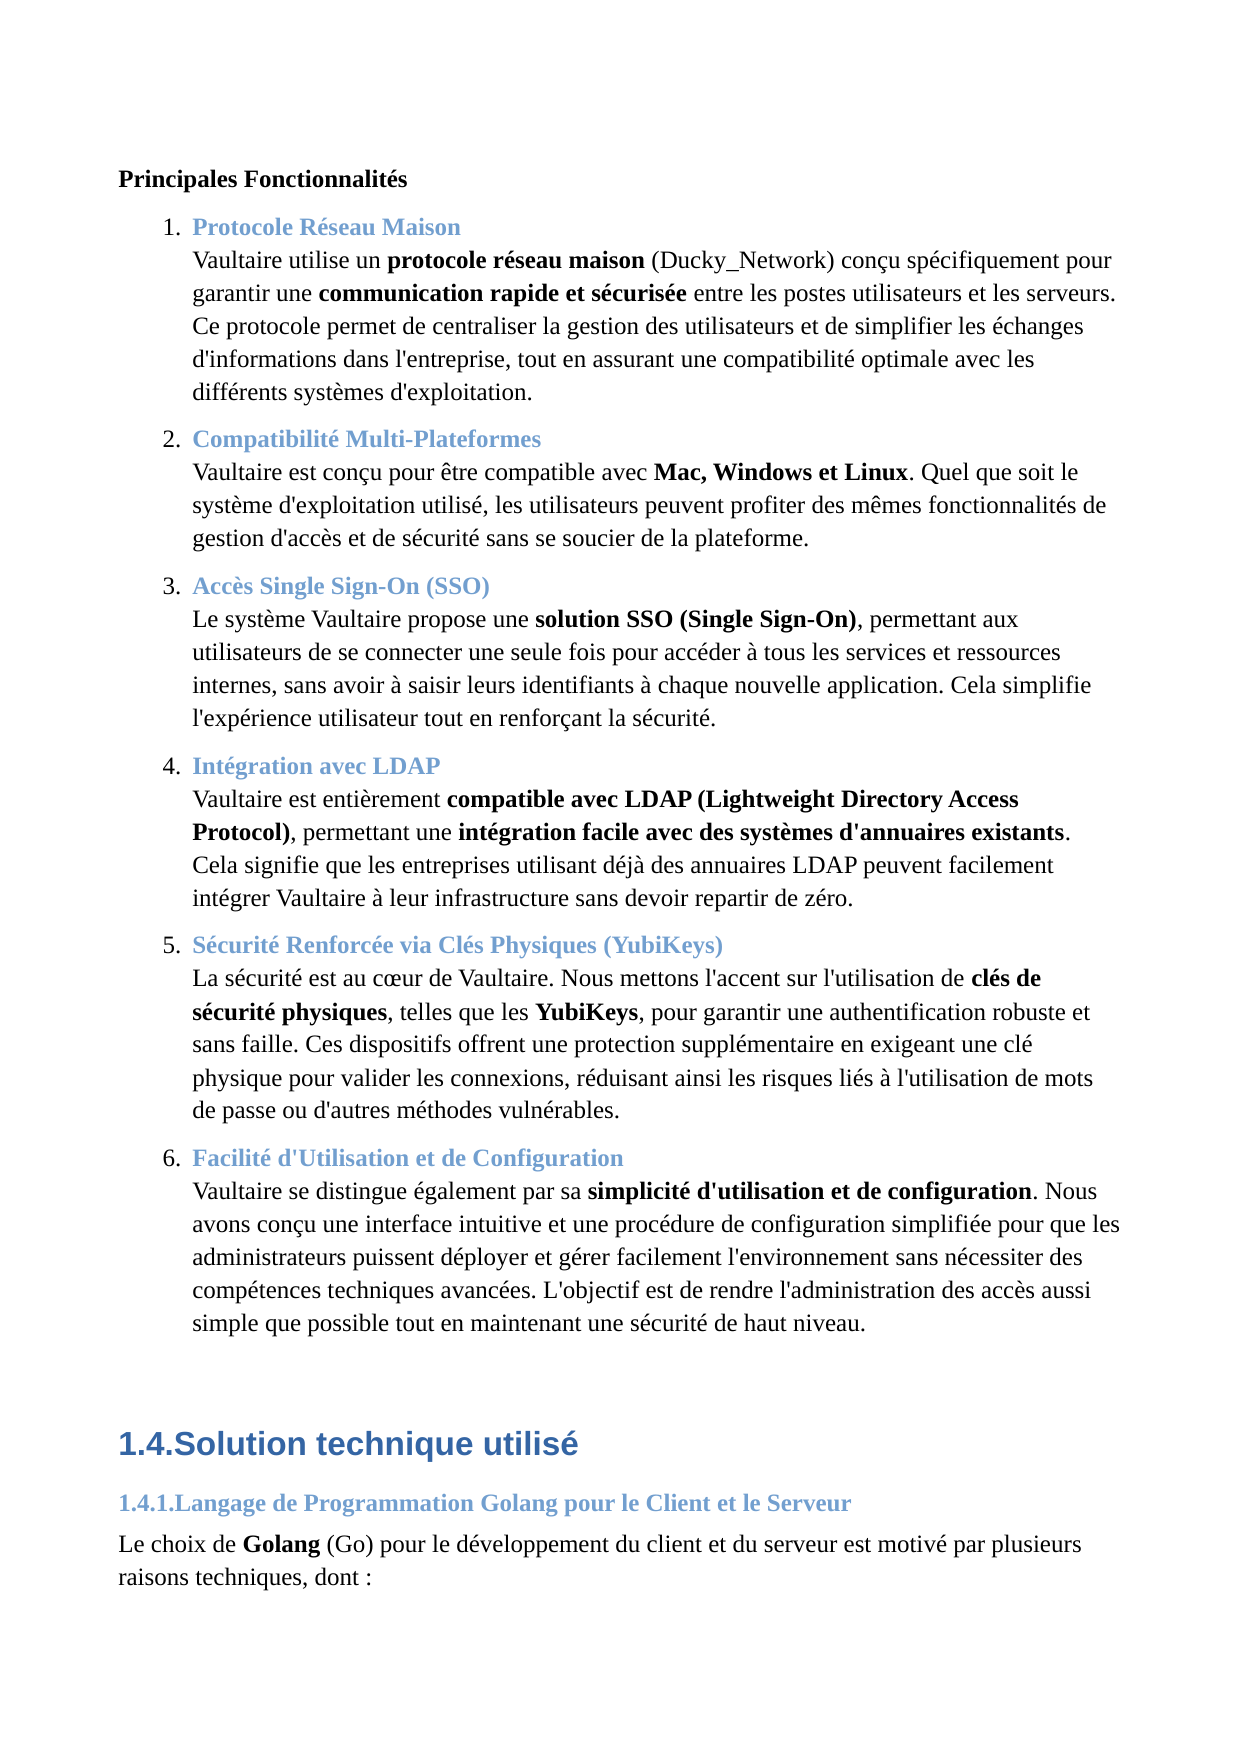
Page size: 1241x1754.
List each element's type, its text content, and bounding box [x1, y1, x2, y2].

list Intégration avec LDAP Vaultaire est entièrement compatible avec LDAP (Lightweight Directory Access Protocol), permettant une intégration facile avec des systèmes d'annuaires existants. Cela signifie que les entreprises utilisant déjà des annuaires LDAP peuvent facilement intégrer Vaultaire à leur infrastructure sans devoir repartir de zéro. [162, 751, 1122, 912]
text Principales Fonctionnalités [118, 164, 1122, 193]
text Le choix de Golang (Go) pour le développement du client et du serveur est motivé par plusieurs raisons techniques, dont : [118, 1529, 1122, 1591]
subtitle 1.4.Solution technique utilisé [118, 1424, 1122, 1463]
list Protocole Réseau Maison Vaultaire utilise un protocole réseau maison (Ducky_Network) conçu spécifiquement pour garantir une communication rapide et sécurisée entre les postes utilisateurs et les serveurs. Ce protocole permet de centraliser la gestion des utilisateurs et de simplifier les échanges d'informations dans l'entreprise, tout en assurant une compatibilité optimale avec les différents systèmes d'exploitation. [162, 212, 1122, 406]
subtitle 1.4.1.Langage de Programmation Golang pour le Client et le Serveur [118, 1488, 1122, 1517]
list Facilité d'Utilisation et de Configuration Vaultaire se distingue également par sa simplicité d'utilisation et de configuration. Nous avons conçu une interface intuitive et une procédure de configuration simplifiée pour que les administrateurs puissent déployer et gérer facilement l'environnement sans nécessiter des compétences techniques avancées. L'objectif est de rendre l'administration des accès aussi simple que possible tout en maintenant une sécurité de haut niveau. [162, 1143, 1122, 1337]
list Accès Single Sign-On (SSO) Le système Vaultaire propose une solution SSO (Single Sign-On), permettant aux utilisateurs de se connecter une seule fois pour accéder à tous les services et ressources internes, sans avoir à saisir leurs identifiants à chaque nouvelle application. Cela simplifie l'expérience utilisateur tout en renforçant la sécurité. [162, 571, 1122, 732]
list Compatibilité Multi-Plateformes Vaultaire est conçu pour être compatible avec Mac, Windows et Linux. Quel que soit le système d'exploitation utilisé, les utilisateurs peuvent profiter des mêmes fonctionnalités de gestion d'accès et de sécurité sans se soucier de la plateforme. [162, 424, 1122, 552]
list Sécurité Renforcée via Clés Physiques (YubiKeys) La sécurité est au cœur de Vaultaire. Nous mettons l'accent sur l'utilisation de clés de sécurité physiques, telles que les YubiKeys, pour garantir une authentification robuste et sans faille. Ces dispositifs offrent une protection supplémentaire en exigeant une clé physique pour valider les connexions, réduisant ainsi les risques liés à l'utilisation de mots de passe ou d'autres méthodes vulnérables. [162, 931, 1122, 1124]
